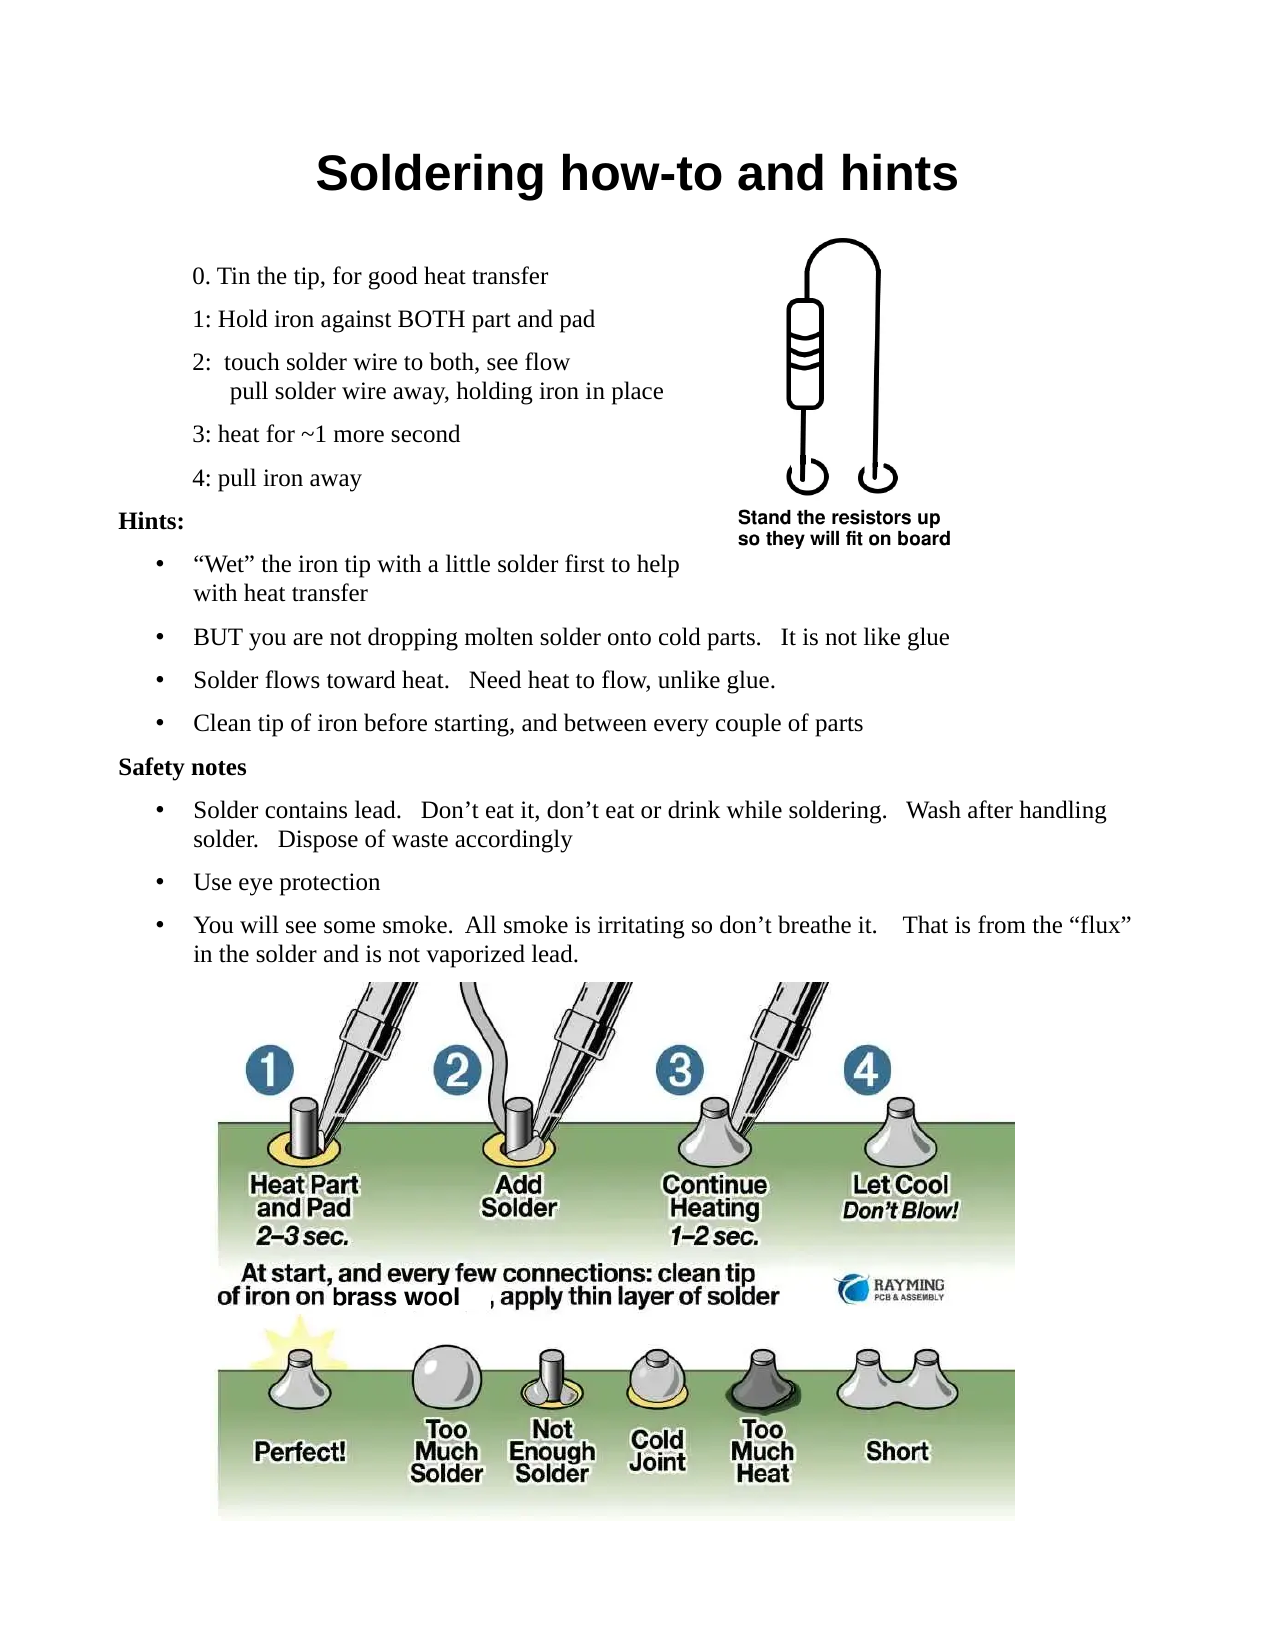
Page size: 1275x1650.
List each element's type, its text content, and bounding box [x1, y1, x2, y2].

list You will see some smoke. All smoke is irritating so don’t breathe it. That is from the “flux” in the solder and is not vaporized lead. [156, 910, 1157, 968]
list Solder contains lead. Don’t eat it, don’t eat or drink while soldering. Wash after handling solder. Dispose of waste accordingly [156, 795, 1157, 852]
subtitle Soldering how-to and hints [118, 143, 1157, 201]
text [960, 347, 1157, 405]
text Hints: [118, 506, 723, 535]
list Solder flows toward heat. Need heat to flow, unlike glue. [156, 665, 1157, 694]
text 3: heat for ~1 more second [192, 419, 723, 448]
text 4: pull iron away [192, 463, 723, 492]
text 1: Hold iron against BOTH part and pad [192, 304, 723, 333]
text [960, 304, 1157, 333]
text 2: touch solder wire to both, see flow pull solder wire away, holding iron in place [192, 347, 723, 405]
text 0. Tin the tip, for good heat transfer [192, 261, 723, 289]
picture [723, 229, 960, 552]
text Safety notes [118, 752, 1157, 780]
text [960, 261, 1157, 289]
list “Wet” the iron tip with a little solder first to help with heat transfer [156, 549, 1157, 607]
text [960, 419, 1157, 448]
text [960, 463, 1157, 492]
list Clean tip of iron before starting, and between every couple of parts [156, 708, 1157, 737]
text [960, 506, 1157, 535]
list BUT you are not dropping molten solder onto cold parts. It is not like glue [156, 622, 1157, 650]
picture [210, 982, 1015, 1521]
list Use eye protection [156, 867, 1157, 896]
